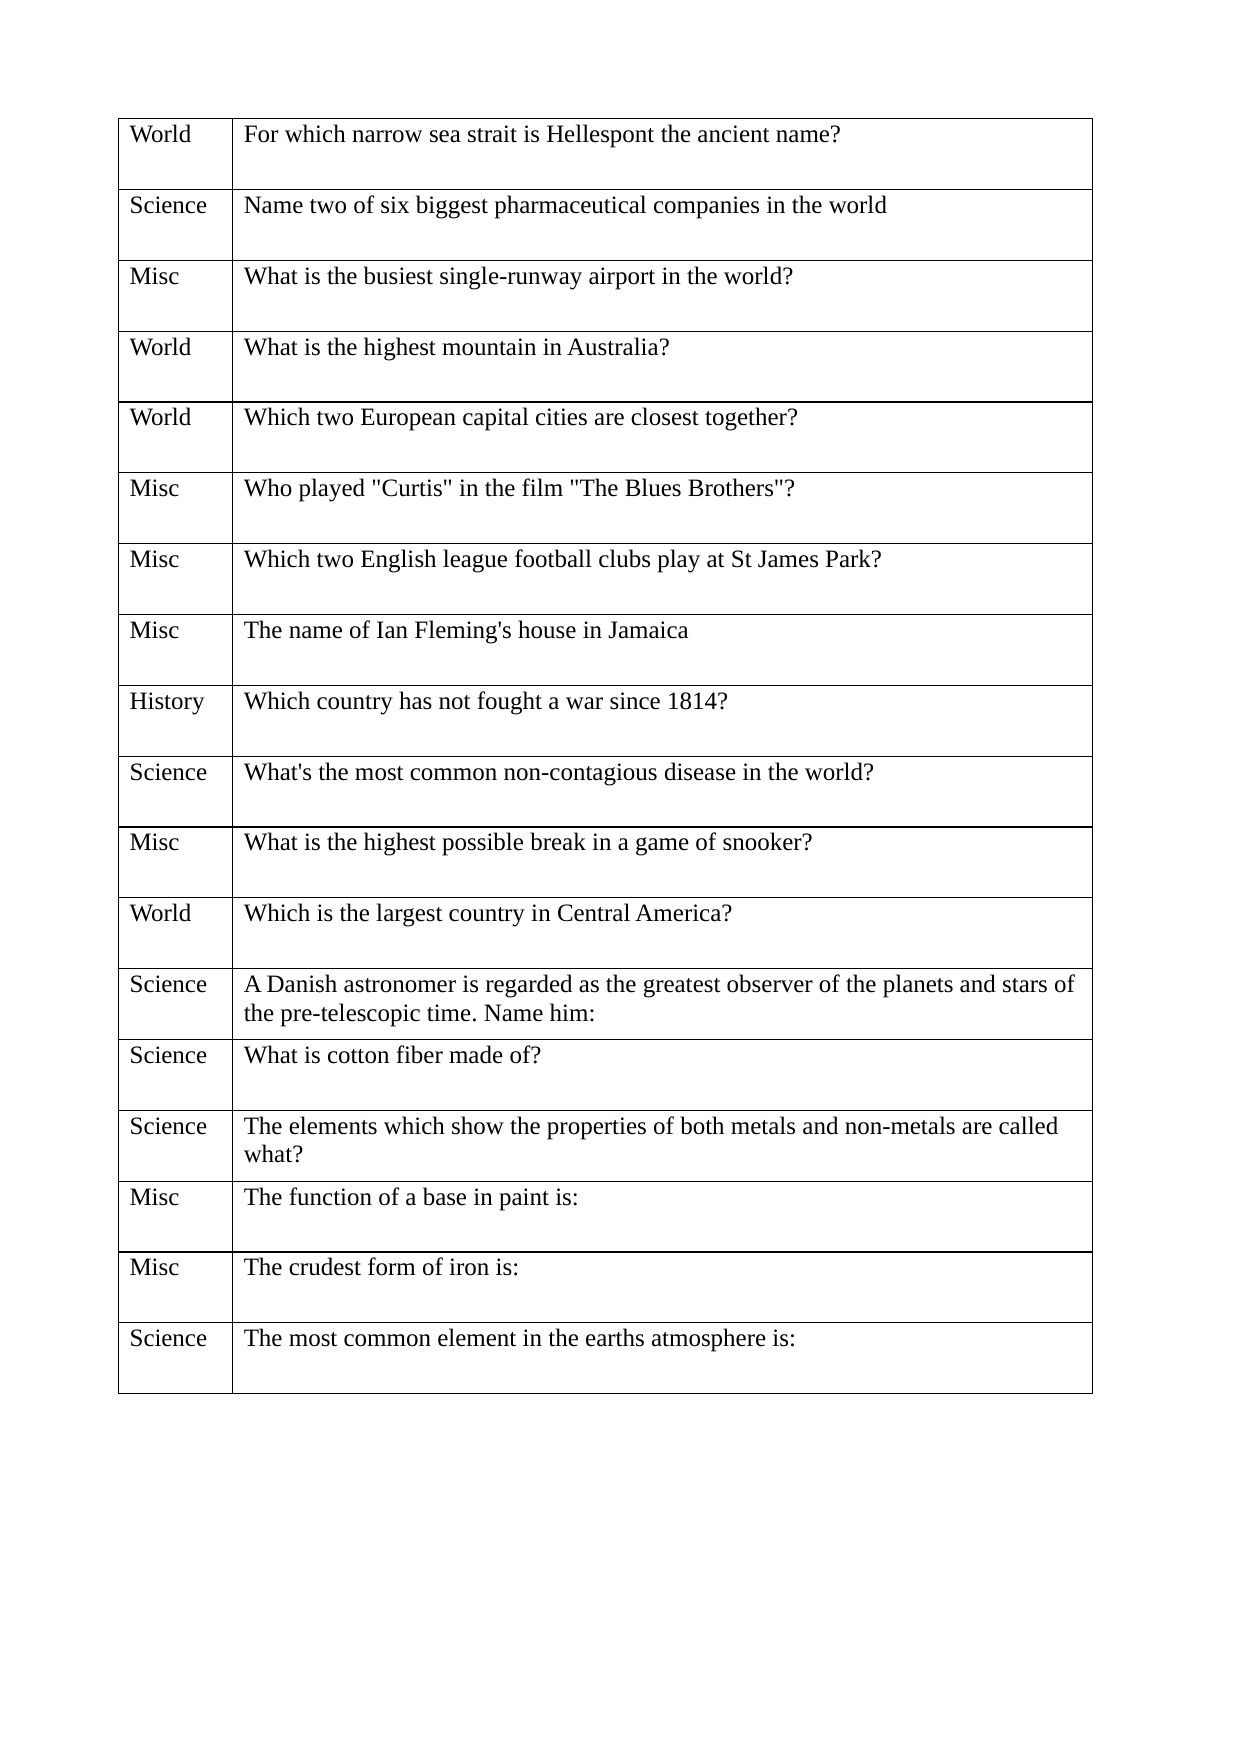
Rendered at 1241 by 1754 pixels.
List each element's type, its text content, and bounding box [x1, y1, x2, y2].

table_cell Misc [119, 261, 232, 331]
table_cell A Danish astronomer is regarded as the greatest observer of the planets and stars of the pre-telescopic time. Name him: [233, 969, 1092, 1039]
table_cell Misc [119, 1253, 232, 1322]
table_cell Misc [119, 473, 232, 543]
table_cell Who played "Curtis" in the film "The Blues Brothers"? [233, 473, 1092, 543]
table_cell The elements which show the properties of both metals and non-metals are called what? [233, 1111, 1092, 1181]
table_cell Which two English league football clubs play at St James Park? [233, 544, 1092, 614]
table_cell What is the highest mountain in Australia? [233, 332, 1092, 401]
table_cell Science [119, 1040, 232, 1110]
table_cell Misc [119, 1182, 232, 1251]
table_cell Science [119, 1323, 232, 1393]
table_cell What is the highest possible break in a game of snooker? [233, 828, 1092, 897]
table_cell Which two European capital cities are closest together? [233, 403, 1092, 472]
table_cell World [119, 332, 232, 401]
table_cell History [119, 686, 232, 756]
table_cell Which country has not fought a war since 1814? [233, 686, 1092, 756]
table_cell What's the most common non-contagious disease in the world? [233, 757, 1092, 826]
table_cell Science [119, 969, 232, 1039]
table_cell The name of Ian Fleming's house in Jamaica [233, 615, 1092, 685]
table_cell For which narrow sea strait is Hellespont the ancient name? [233, 119, 1092, 189]
table_cell World [119, 898, 232, 968]
table_cell Science [119, 757, 232, 826]
table_cell Name two of six biggest pharmaceutical companies in the world [233, 190, 1092, 260]
table_cell Misc [119, 615, 232, 685]
table_cell World [119, 403, 232, 472]
table_cell What is cotton fiber made of? [233, 1040, 1092, 1110]
table_cell Science [119, 1111, 232, 1181]
table_cell Misc [119, 828, 232, 897]
table_cell Science [119, 190, 232, 260]
table_cell The crudest form of iron is: [233, 1253, 1092, 1322]
table_cell What is the busiest single-runway airport in the world? [233, 261, 1092, 331]
table_cell The most common element in the earths atmosphere is: [233, 1323, 1092, 1393]
table_cell Misc [119, 544, 232, 614]
table_cell Which is the largest country in Central America? [233, 898, 1092, 968]
table_cell The function of a base in paint is: [233, 1182, 1092, 1251]
table_cell World [119, 119, 232, 189]
